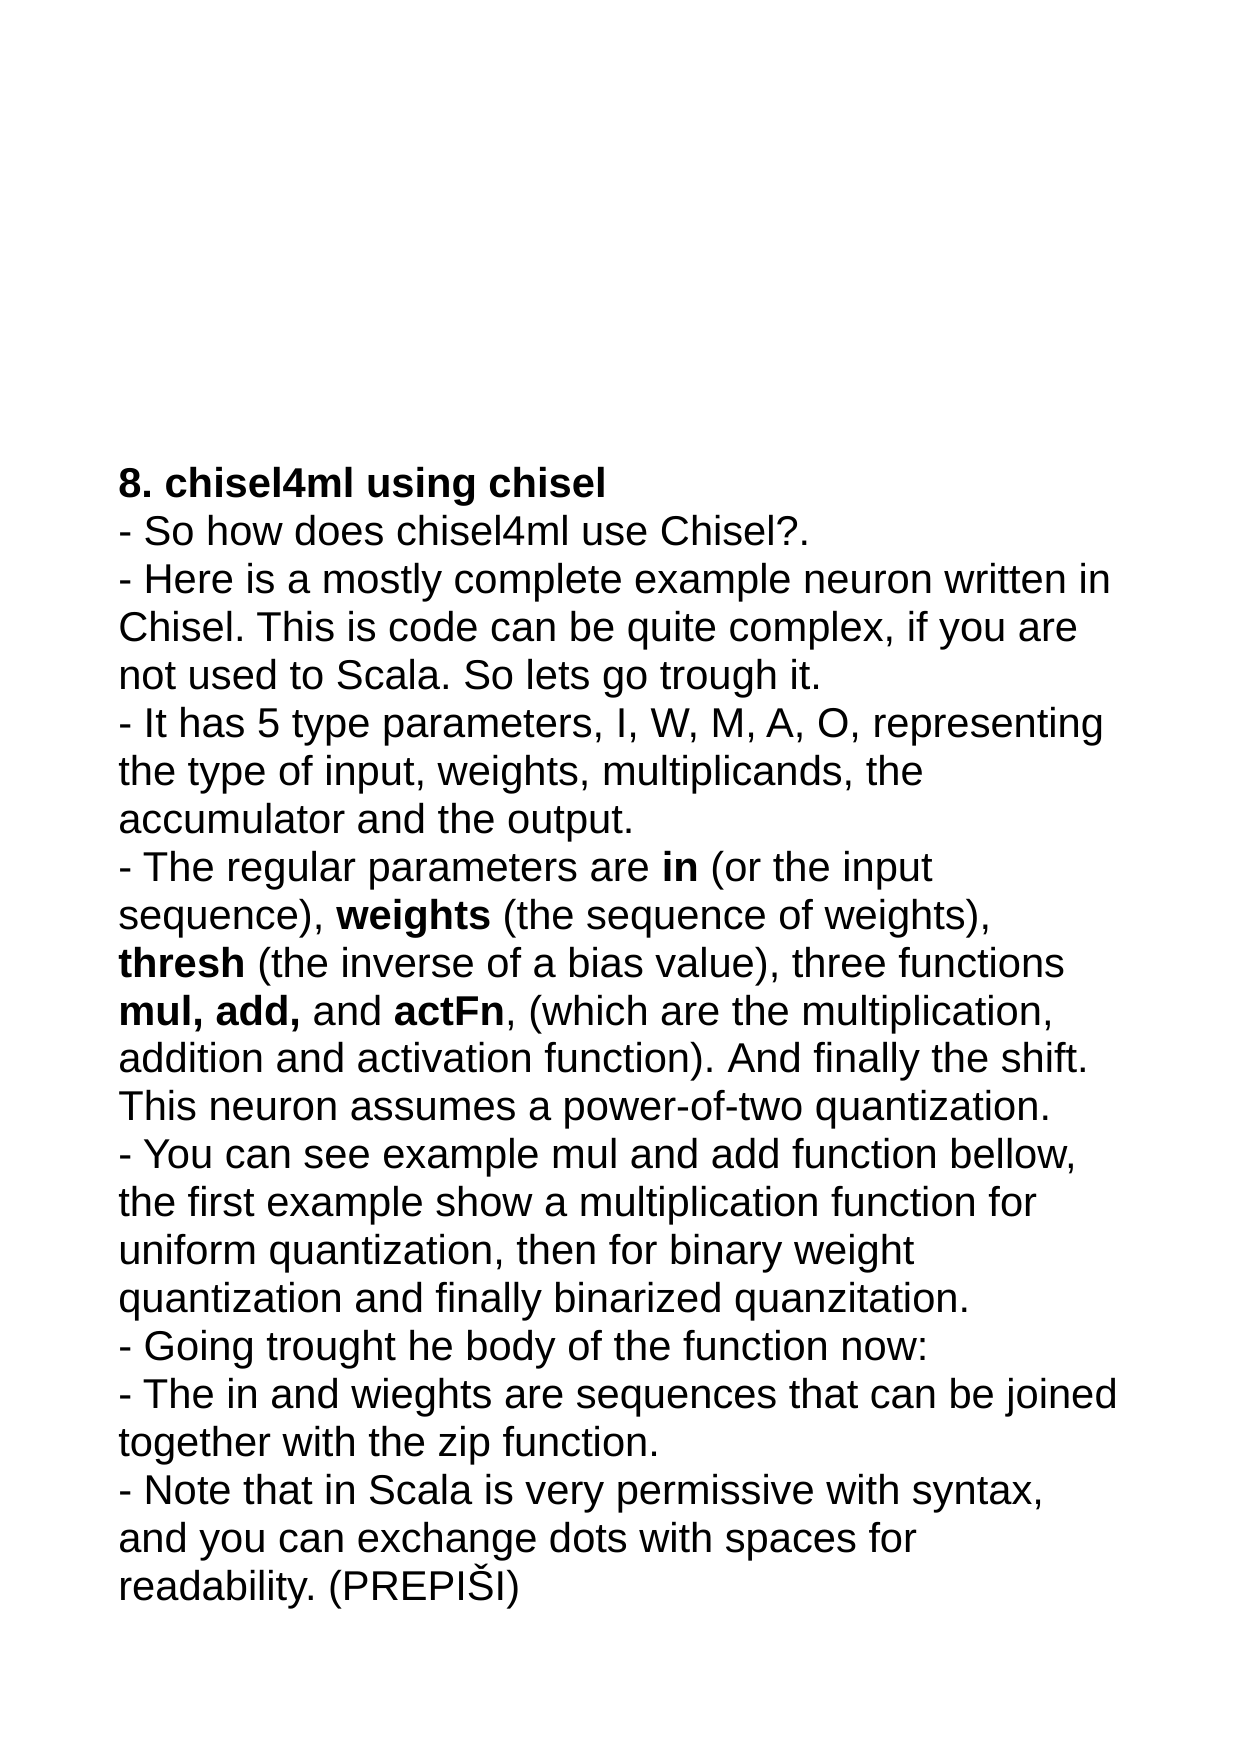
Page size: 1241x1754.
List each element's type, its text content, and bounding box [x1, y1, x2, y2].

text - Note that in Scala is very permissive with syntax, and you can exchange dots with spaces for readability. (PREPIŠI) [118, 1465, 1122, 1609]
text - The in and wieghts are sequences that can be joined together with the zip function. [118, 1369, 1122, 1465]
text - You can see example mul and add function bellow, the first example show a multiplication function for uniform quantization, then for binary weight quantization and finally binarized quanzitation. [118, 1129, 1122, 1321]
text - The regular parameters are in (or the input sequence), weights (the sequence of weights), thresh (the inverse of a bias value), three functions mul, add, and actFn, (which are the multiplication, addition and activation function). And finally the shift. This neuron assumes a power-of-two quantization. [118, 842, 1122, 1129]
text - Going trought he body of the function now: [118, 1321, 1122, 1369]
text 8. chisel4ml using chisel [118, 459, 1122, 507]
text - Here is a mostly complete example neuron written in Chisel. This is code can be quite complex, if you are not used to Scala. So lets go trough it. [118, 554, 1122, 698]
text - It has 5 type parameters, I, W, M, A, O, representing the type of input, weights, multiplicands, the accumulator and the output. [118, 698, 1122, 842]
text - So how does chisel4ml use Chisel?. [118, 507, 1122, 554]
